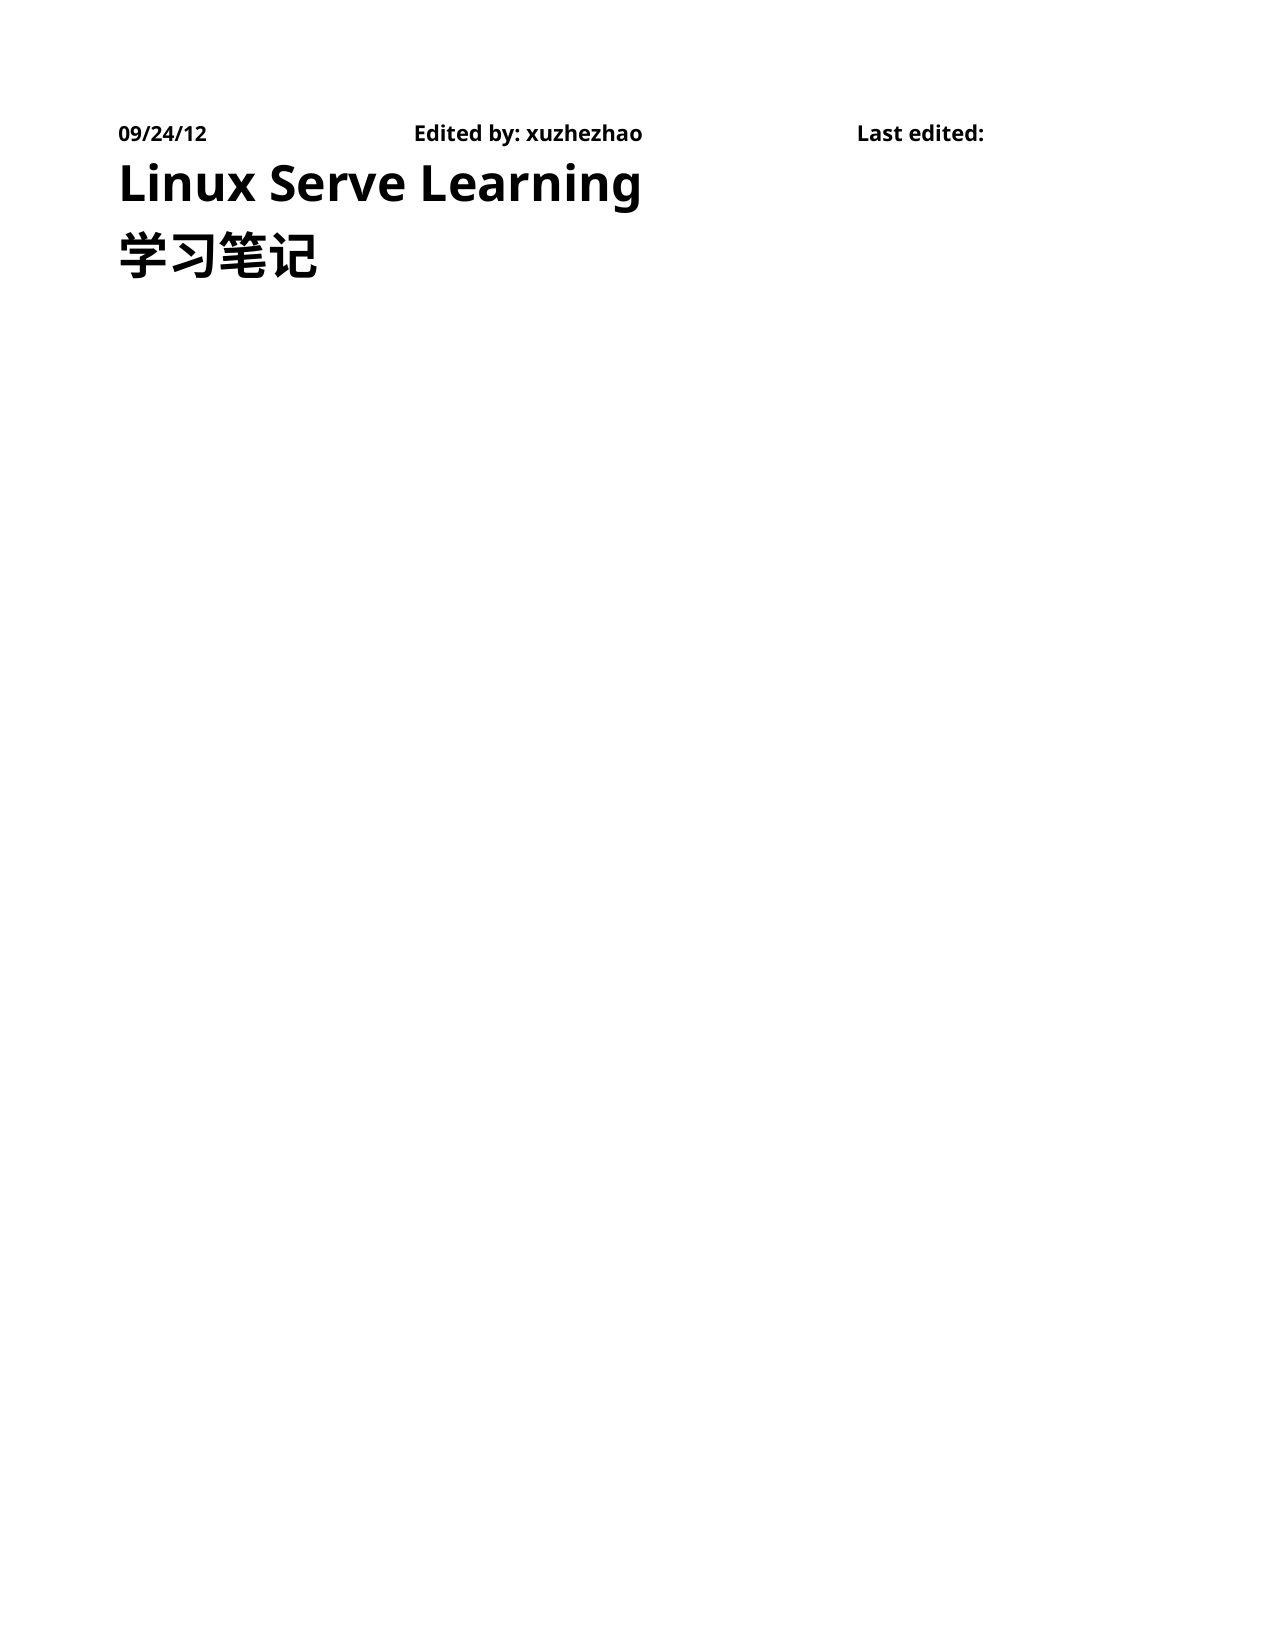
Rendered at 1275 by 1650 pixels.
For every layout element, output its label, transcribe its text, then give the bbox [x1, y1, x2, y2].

text Linux Serve Learning [44, 148, 1157, 216]
text 09/24/12 Edited by: xuzhezhao Last edited: [118, 118, 1157, 148]
text 学习笔记 [81, 216, 1157, 289]
